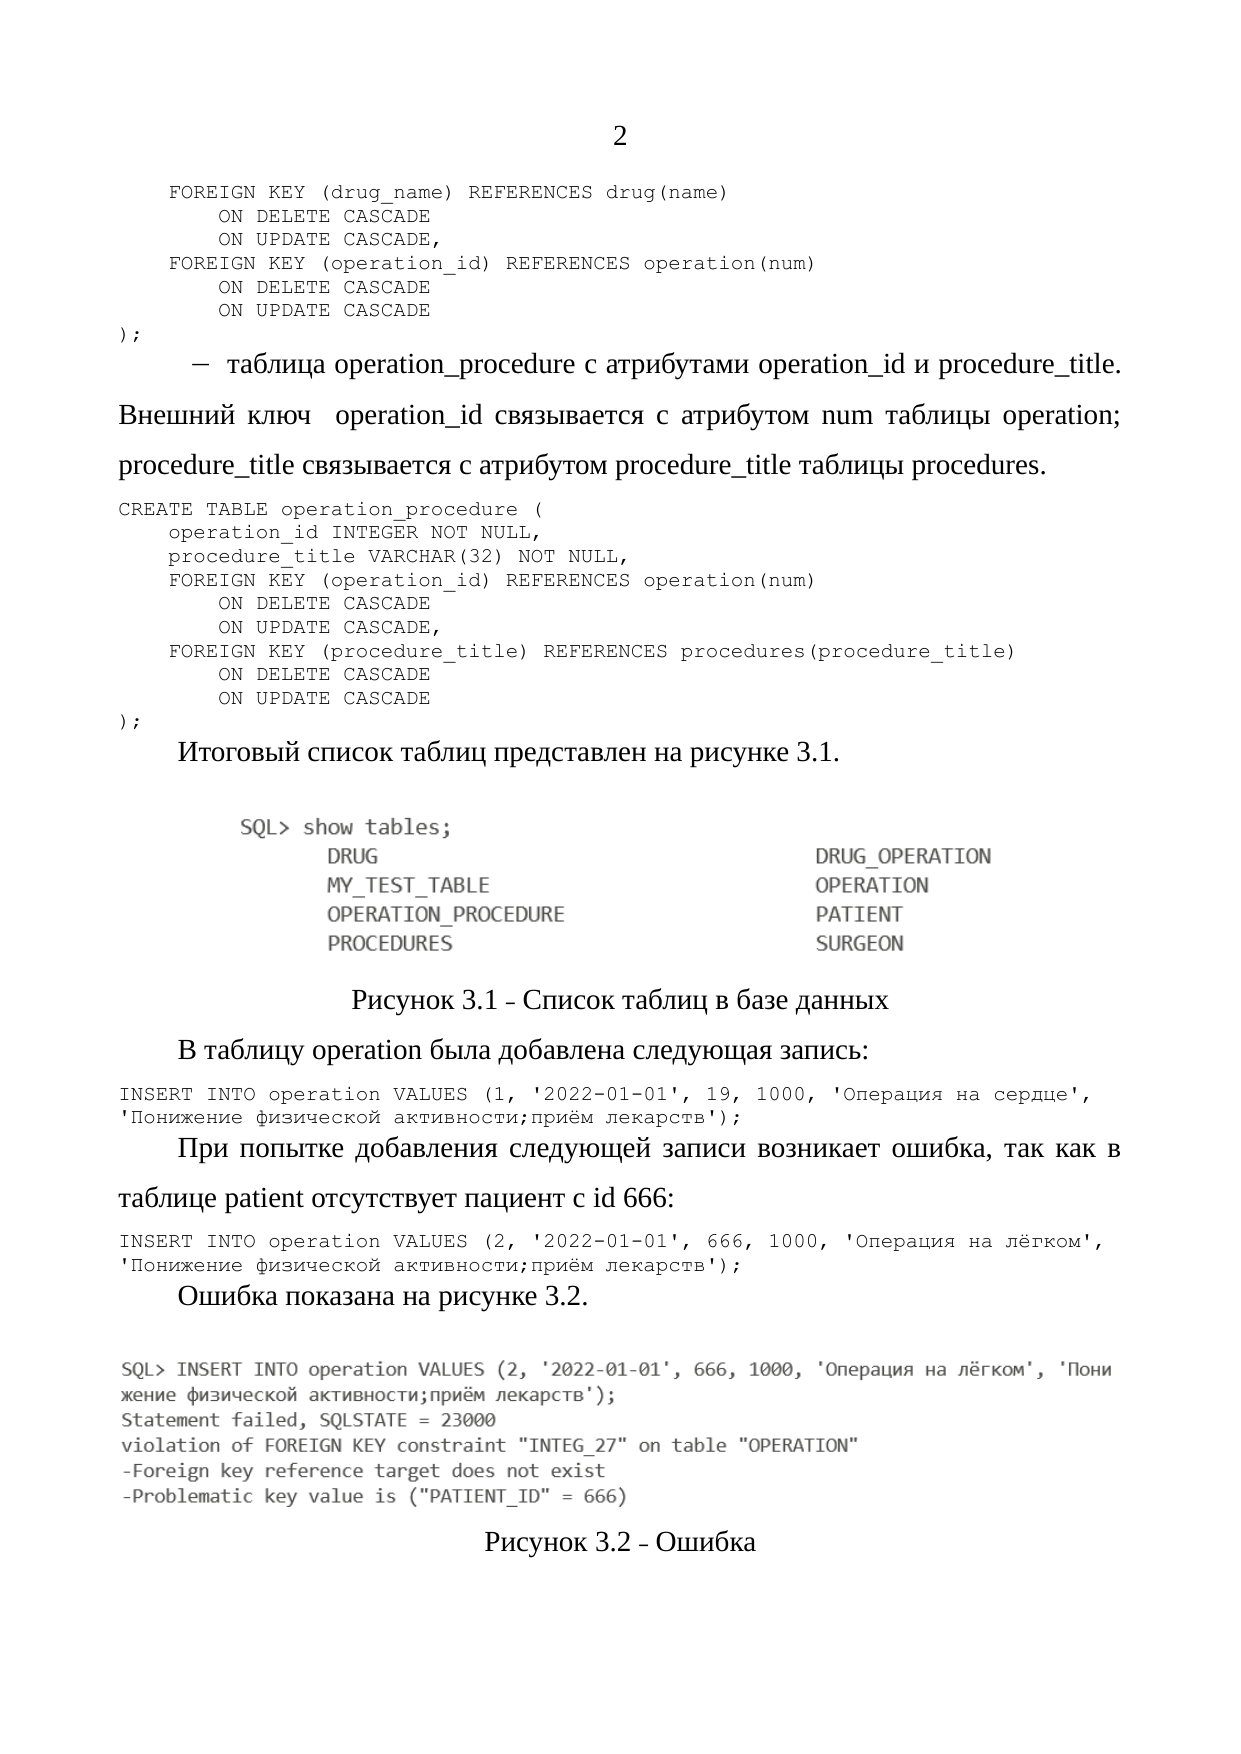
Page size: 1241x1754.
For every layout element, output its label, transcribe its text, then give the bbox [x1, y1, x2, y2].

picture [118, 1357, 1123, 1507]
list ON UPDATE CASCADE [118, 299, 1122, 323]
list FOREIGN KEY (drug_name) REFERENCES drug(name) [118, 181, 1122, 205]
list ON DELETE CASCADE [118, 592, 1122, 616]
list ON DELETE CASCADE [118, 276, 1122, 299]
list CREATE TABLE operation_procedure ( [118, 498, 1122, 521]
list ON UPDATE CASCADE [118, 687, 1122, 711]
list ON UPDATE CASCADE, [118, 616, 1122, 639]
list FOREIGN KEY (procedure_title) REFERENCES procedures(procedure_title) [118, 639, 1122, 663]
text INSERT INTO operation VALUES (1, '2022-01-01', 19, 1000, 'Операция на сердце', 'Понижение физической активности;приём лекарств'); [118, 1083, 1122, 1130]
list ON DELETE CASCADE [118, 663, 1122, 687]
text В таблицу operation была добавлена следующая запись: [118, 1032, 1122, 1066]
text Ошибка показана на рисунке 3.2. [118, 1278, 1122, 1311]
list таблица operation_procedure с атрибутами operation_id и procedure_title. Внешний ключ operation_id связывается с атрибутом num таблицы operation; procedure_title связывается с атрибутом procedure_title таблицы procedures. [118, 347, 1122, 481]
text Итоговый список таблиц представлен на рисунке 3.1. [118, 734, 1122, 768]
list ON DELETE CASCADE [118, 205, 1122, 228]
list procedure_title VARCHAR(32) NOT NULL, [118, 545, 1122, 569]
list ON UPDATE CASCADE, [118, 228, 1122, 252]
list ); [118, 323, 1122, 347]
list FOREIGN KEY (operation_id) REFERENCES operation(num) [118, 252, 1122, 276]
list operation_id INTEGER NOT NULL, [118, 521, 1122, 545]
text INSERT INTO operation VALUES (2, '2022-01-01', 666, 1000, 'Операция на лёгком', 'Понижение физической активности;приём лекарств'); [118, 1231, 1122, 1278]
list ); [118, 711, 1122, 734]
list FOREIGN KEY (operation_id) REFERENCES operation(num) [118, 569, 1122, 592]
picture [235, 813, 1005, 966]
text При попытке добавления следующей записи возникает ошибка, так как в таблице patient отсутствует пациент с id 666: [118, 1130, 1122, 1214]
text Рисунок 3.2 ˗ Ошибка [118, 1507, 1122, 1557]
text Рисунок 3.1 ˗ Список таблиц в базе данных [235, 966, 1005, 1016]
